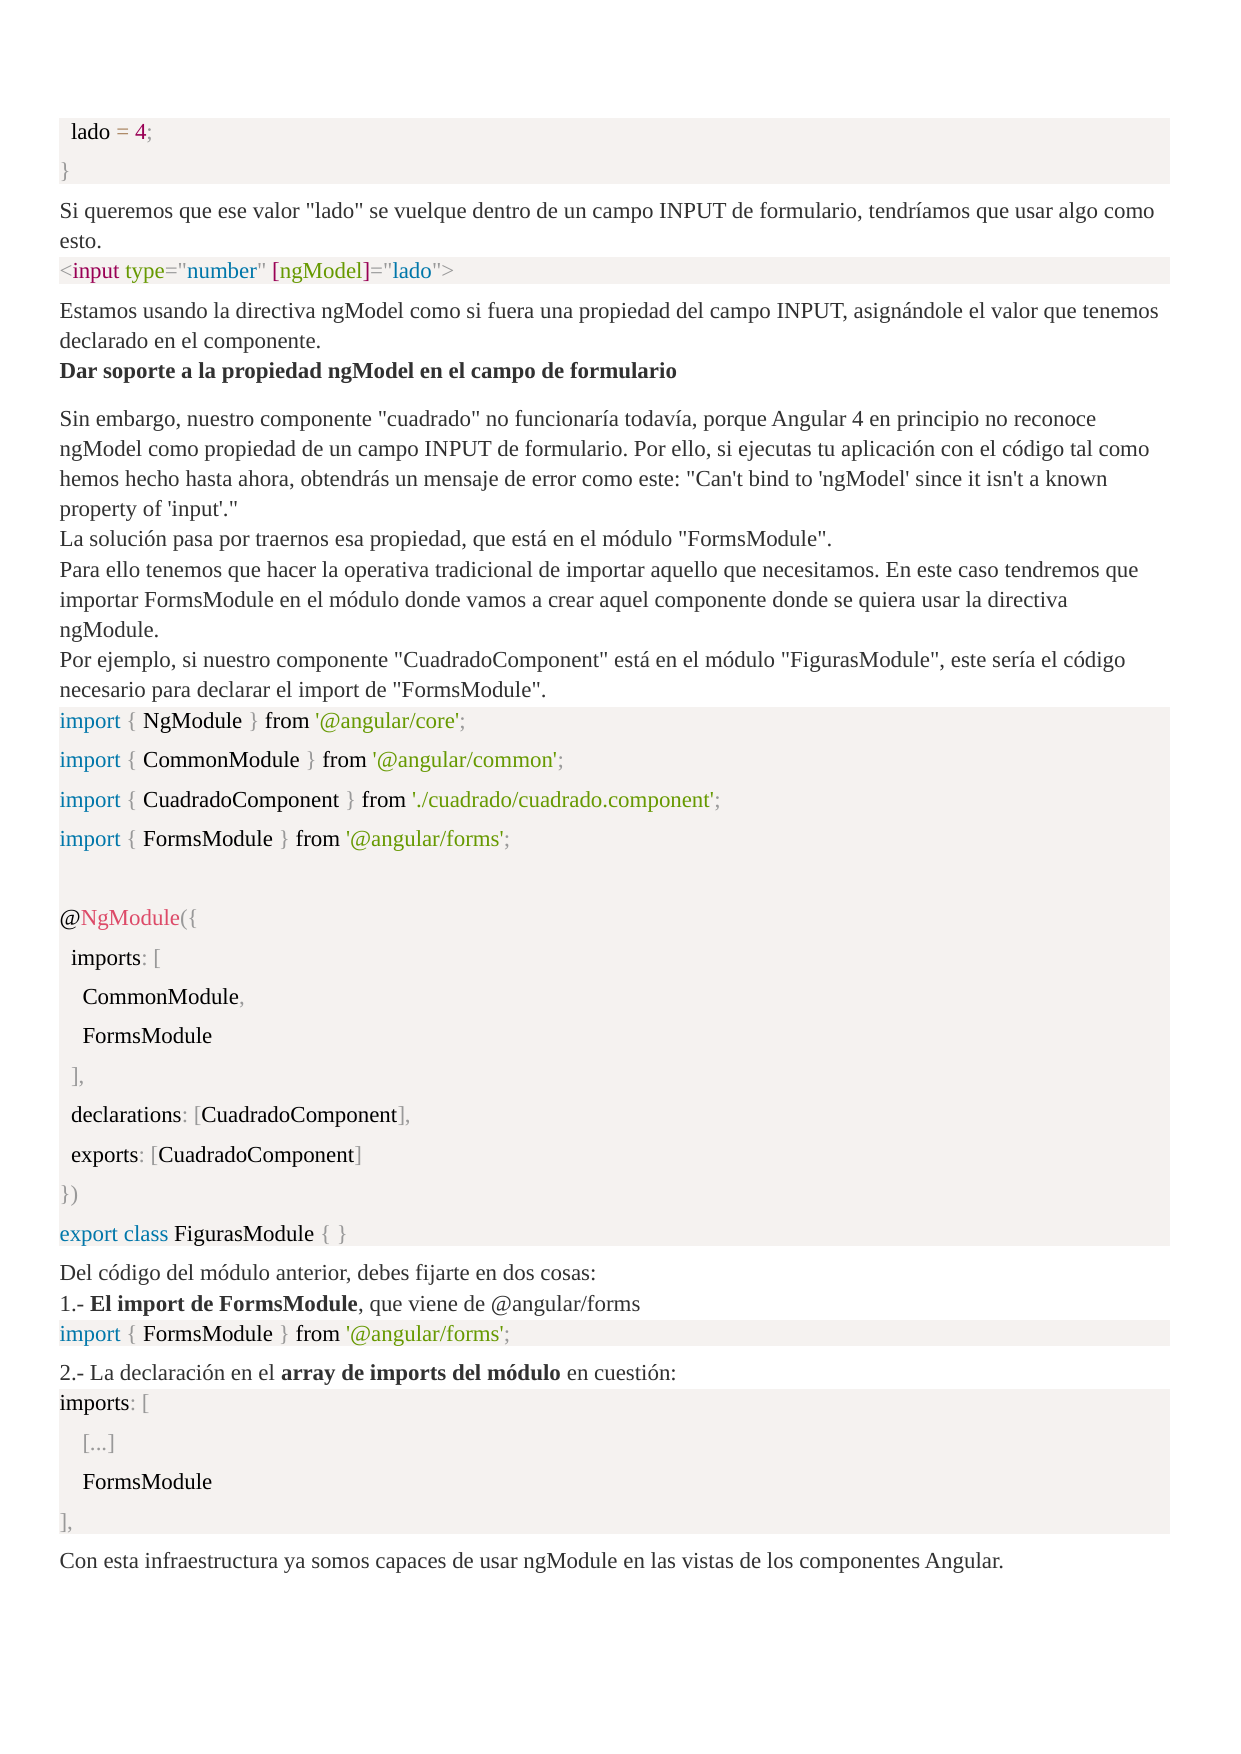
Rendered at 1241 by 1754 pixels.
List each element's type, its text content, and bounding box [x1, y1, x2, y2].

text Por ejemplo, si nuestro componente "CuadradoComponent" está en el módulo "FigurasModule", este sería el código necesario para declarar el import de "FormsModule". [59, 646, 1170, 703]
text <input type="number" [ngModel]="lado"> [59, 257, 1170, 284]
text lado = 4; [59, 118, 1170, 144]
text FormsModule [59, 1022, 1170, 1049]
text import { FormsModule } from '@angular/forms'; [59, 825, 1170, 851]
text imports: [ [59, 943, 1170, 970]
text FormsModule [59, 1468, 1170, 1495]
text imports: [ [59, 1389, 1170, 1416]
text Del código del módulo anterior, debes fijarte en dos cosas: [59, 1259, 1170, 1286]
text [...] [59, 1429, 1170, 1455]
text La solución pasa por traernos esa propiedad, que está en el módulo "FormsModule". [59, 525, 1170, 552]
text 2.- La declaración en el array de imports del módulo en cuestión: [59, 1359, 1170, 1386]
text import { CuadradoComponent } from './cuadrado/cuadrado.component'; [59, 786, 1170, 812]
subtitle Dar soporte a la propiedad ngModel en el campo de formulario [59, 357, 1170, 384]
text import { NgModule } from '@angular/core'; [59, 707, 1170, 733]
text } [59, 158, 1170, 184]
text CommonModule, [59, 983, 1170, 1009]
text export class FigurasModule { } [59, 1220, 1170, 1246]
text declarations: [CuadradoComponent], [59, 1101, 1170, 1128]
text 1.- El import de FormsModule, que viene de @angular/forms [59, 1289, 1170, 1316]
text Para ello tenemos que hacer la operativa tradicional de importar aquello que necesitamos. En este caso tendremos que importar FormsModule en el módulo donde vamos a crear aquel componente donde se quiera usar la directiva ngModule. [59, 556, 1170, 642]
text ], [59, 1062, 1170, 1088]
text exports: [CuadradoComponent] [59, 1141, 1170, 1167]
text Si queremos que ese valor "lado" se vuelque dentro de un campo INPUT de formulario, tendríamos que usar algo como esto. [59, 197, 1170, 254]
text import { CommonModule } from '@angular/common'; [59, 746, 1170, 772]
text @NgModule({ [59, 904, 1170, 930]
text import { FormsModule } from '@angular/forms'; [59, 1320, 1170, 1346]
text }) [59, 1180, 1170, 1207]
text Estamos usando la directiva ngModel como si fuera una propiedad del campo INPUT, asignándole el valor que tenemos declarado en el componente. [59, 297, 1170, 353]
text ], [59, 1508, 1170, 1534]
text Sin embargo, nuestro componente "cuadrado" no funcionaría todavía, porque Angular 4 en principio no reconoce ngModel como propiedad de un campo INPUT de formulario. Por ello, si ejecutas tu aplicación con el código tal como hemos hecho hasta ahora, obtendrás un mensaje de error como este: "Can't bind to 'ngModel' since it isn't a known property of 'input'." [59, 404, 1170, 522]
text Con esta infraestructura ya somos capaces de usar ngModule en las vistas de los componentes Angular. [59, 1547, 1170, 1574]
